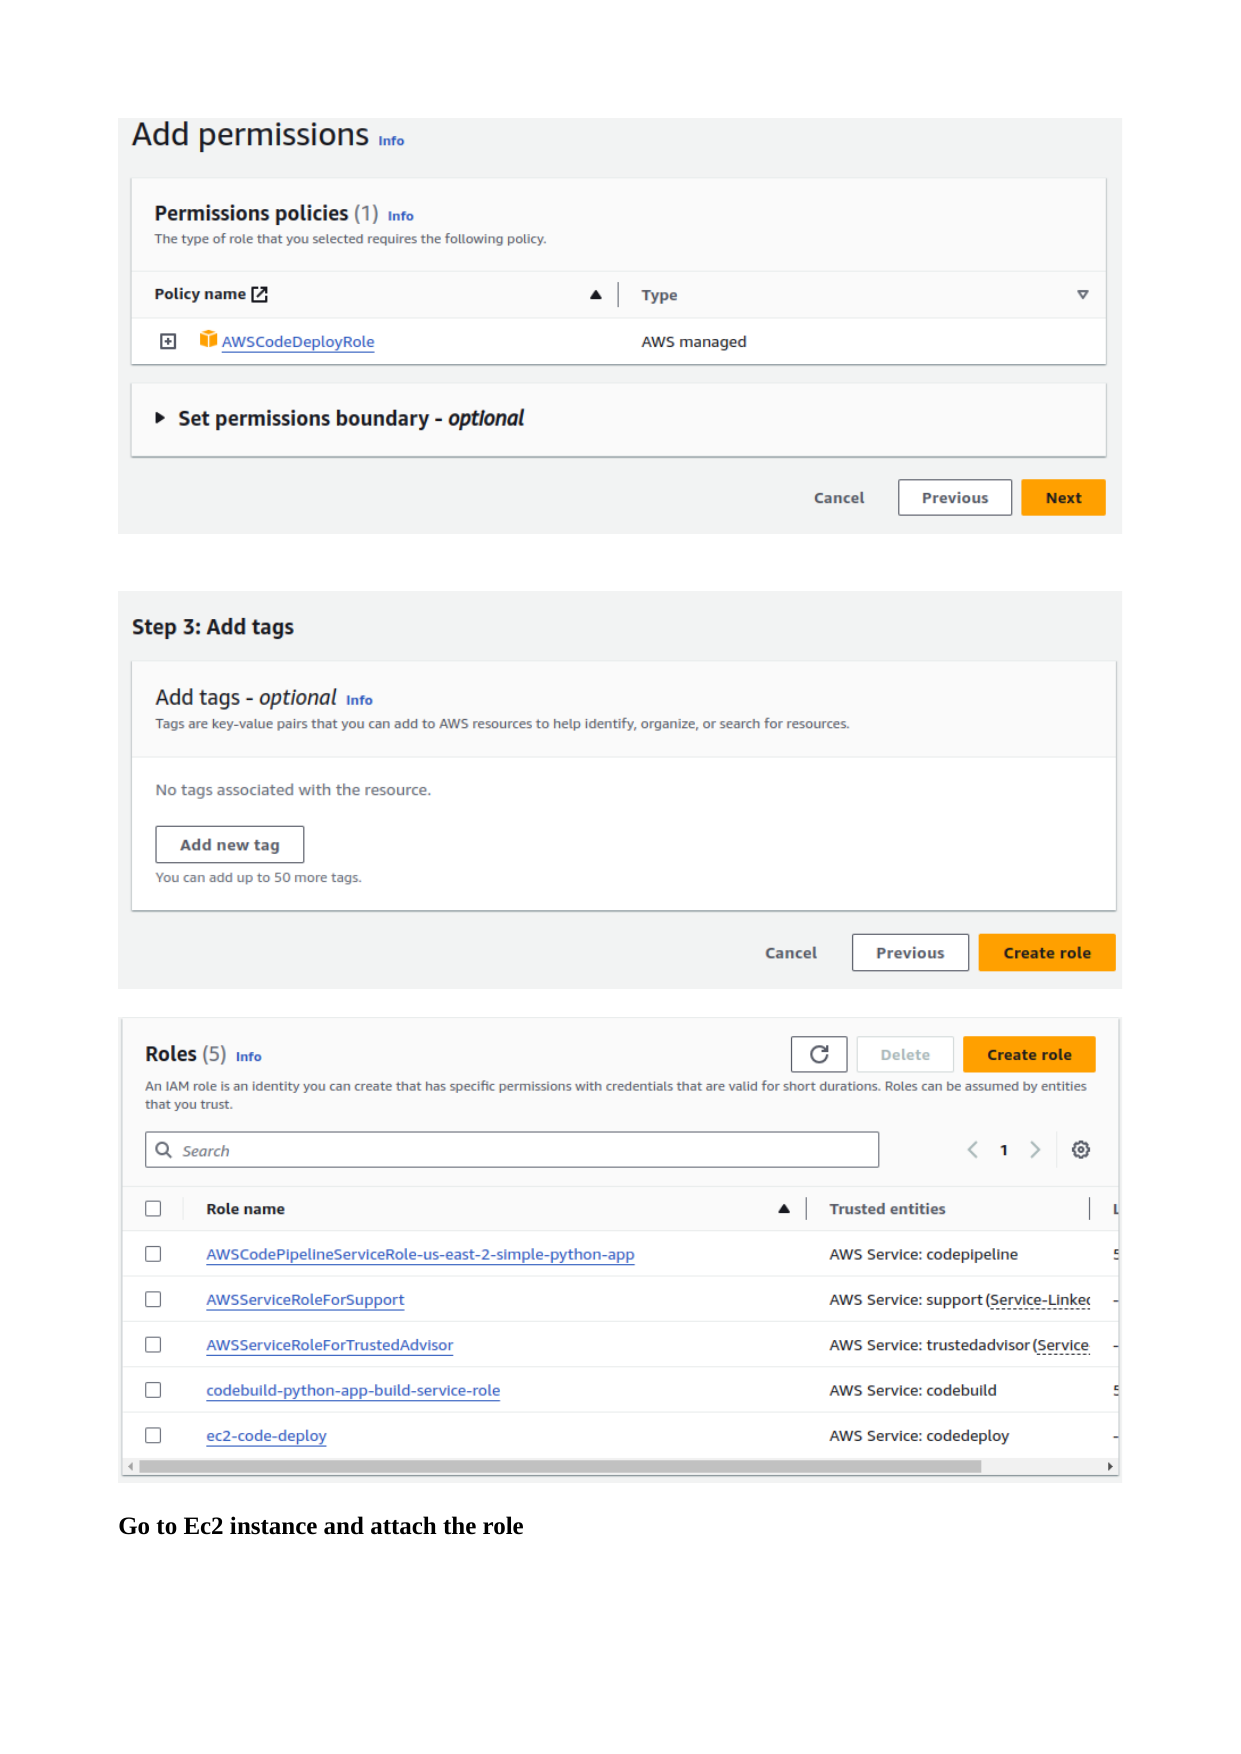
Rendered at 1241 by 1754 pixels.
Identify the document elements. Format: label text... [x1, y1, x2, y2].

text Go to Ec2 instance and attach the role [118, 1511, 1122, 1540]
picture [118, 1017, 1123, 1483]
picture [118, 118, 1123, 534]
picture [118, 591, 1123, 989]
